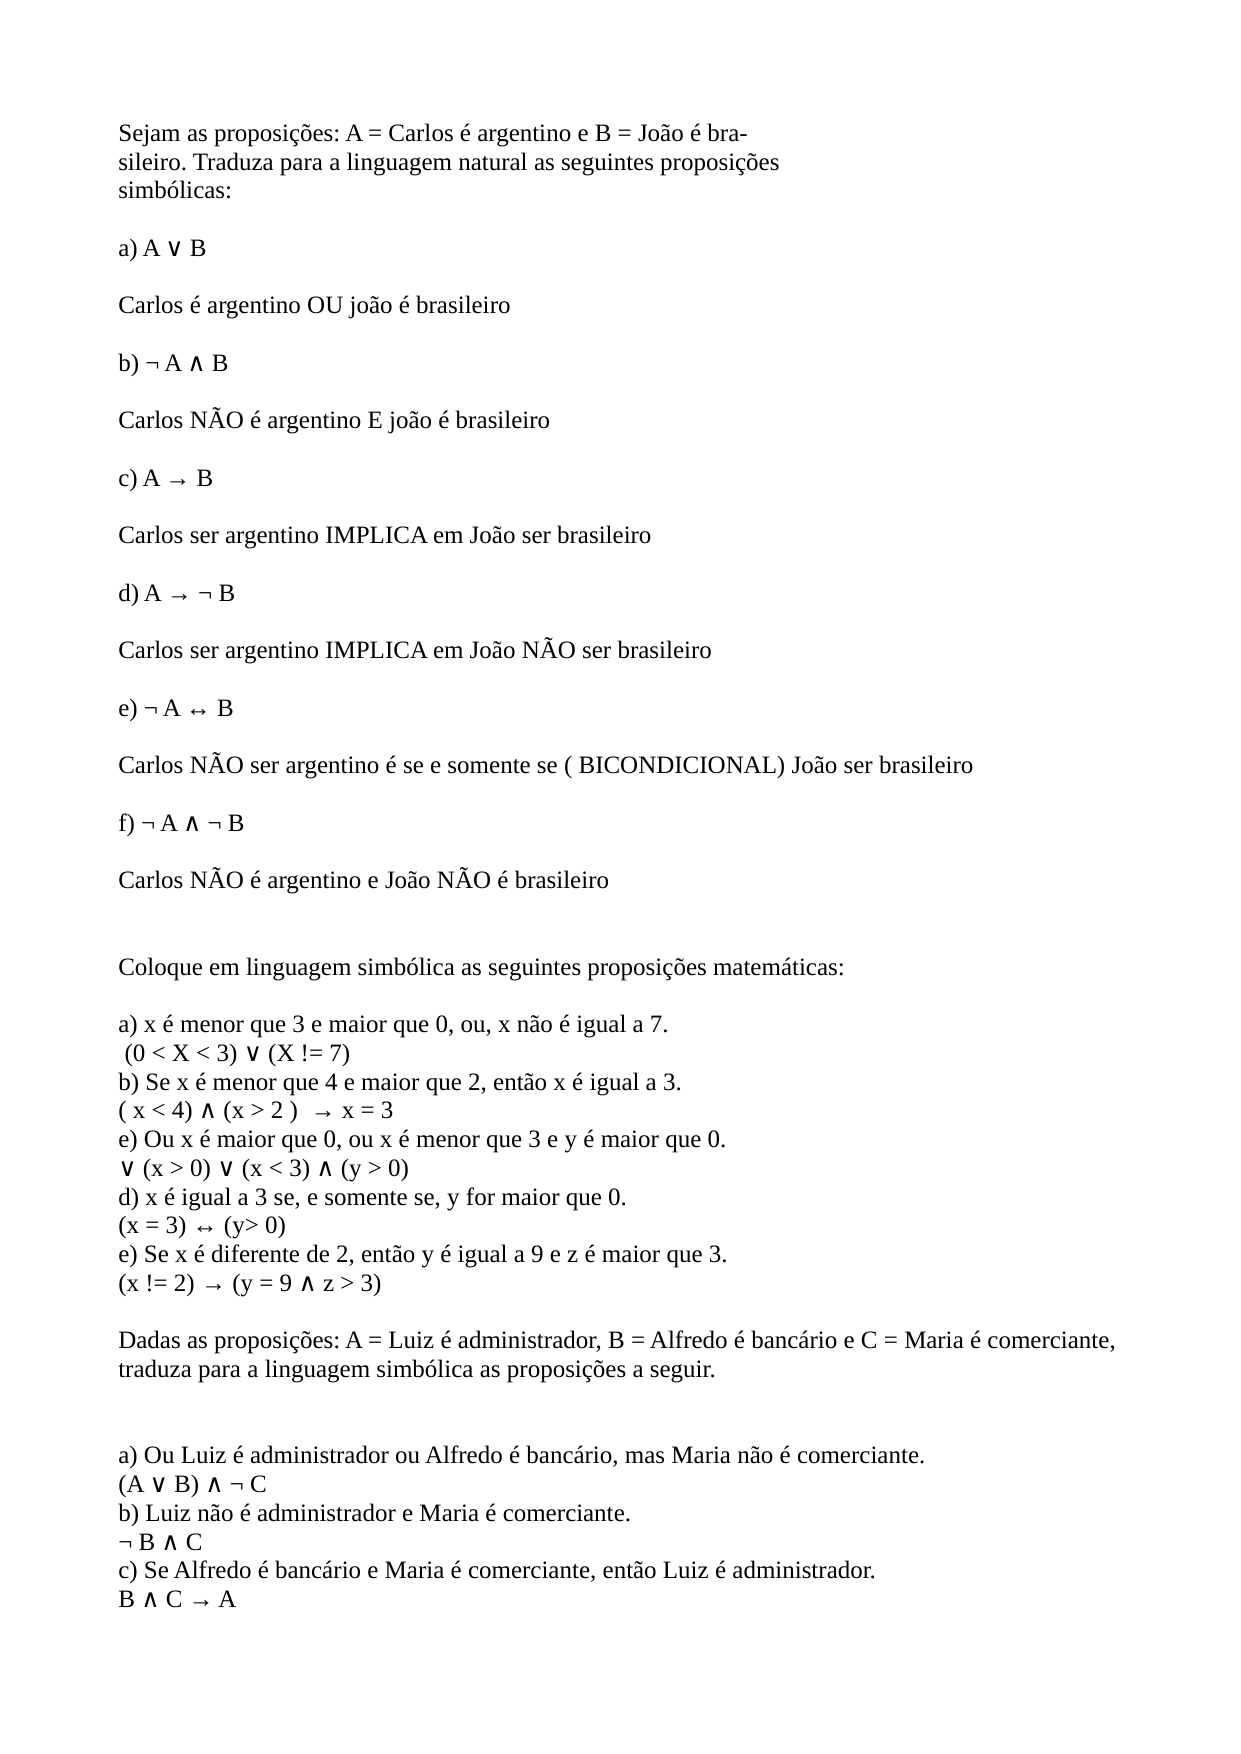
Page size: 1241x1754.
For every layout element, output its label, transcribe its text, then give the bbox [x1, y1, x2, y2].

text (0 < X < 3) ∨ (X != 7) [118, 1038, 1122, 1067]
text a) A ∨ B [118, 233, 1122, 262]
text Coloque em linguagem simbólica as seguintes proposições matemáticas: [118, 952, 1122, 981]
text a) x é menor que 3 e maior que 0, ou, x não é igual a 7. [118, 1009, 1122, 1038]
text ( x < 4) ∧ (x > 2 ) → x = 3 [118, 1096, 1122, 1124]
text b) Se x é menor que 4 e maior que 2, então x é igual a 3. [118, 1067, 1122, 1096]
text Carlos é argentino OU joão é brasileiro b) ¬ A ∧ B [118, 291, 1122, 377]
text e) Ou x é maior que 0, ou x é menor que 3 e y é maior que 0. [118, 1124, 1122, 1153]
text e) Se x é diferente de 2, então y é igual a 9 e z é maior que 3. [118, 1239, 1122, 1268]
text a) Ou Luiz é administrador ou Alfredo é bancário, mas Maria não é comerciante. [118, 1441, 1122, 1469]
text Carlos NÃO ser argentino é se e somente se ( BICONDICIONAL) João ser brasileiro [118, 751, 1122, 779]
text f) ¬ A ∧ ¬ B [118, 808, 1122, 837]
text Sejam as proposições: A = Carlos é argentino e B = João é bra- [118, 118, 1122, 147]
text ¬ B ∧ C [118, 1527, 1122, 1556]
text (A ∨ B) ∧ ¬ C [118, 1469, 1122, 1498]
text e) ¬ A ↔ B [118, 693, 1122, 722]
text simbólicas: [118, 176, 1122, 204]
text Carlos ser argentino IMPLICA em João NÃO ser brasileiro [118, 636, 1122, 664]
text d) x é igual a 3 se, e somente se, y for maior que 0. [118, 1182, 1122, 1211]
text sileiro. Traduza para a linguagem natural as seguintes proposições [118, 147, 1122, 176]
text Carlos ser argentino IMPLICA em João ser brasileiro d) A → ¬ B [118, 521, 1122, 607]
text c) Se Alfredo é bancário e Maria é comerciante, então Luiz é administrador. [118, 1556, 1122, 1584]
text Carlos NÃO é argentino E joão é brasileiro c) A → B [118, 406, 1122, 492]
text (x = 3) ↔ (y> 0) [118, 1211, 1122, 1239]
text ∨ (x > 0) ∨ (x < 3) ∧ (y > 0) [118, 1153, 1122, 1182]
text Carlos NÃO é argentino e João NÃO é brasileiro [118, 866, 1122, 952]
text b) Luiz não é administrador e Maria é comerciante. [118, 1498, 1122, 1527]
text (x != 2) → (y = 9 ∧ z > 3) [118, 1268, 1122, 1297]
text B ∧ C → A [118, 1584, 1122, 1613]
text Dadas as proposições: A = Luiz é administrador, B = Alfredo é bancário e C = Maria é comerciante, traduza para a linguagem simbólica as proposições a seguir. [118, 1326, 1122, 1383]
